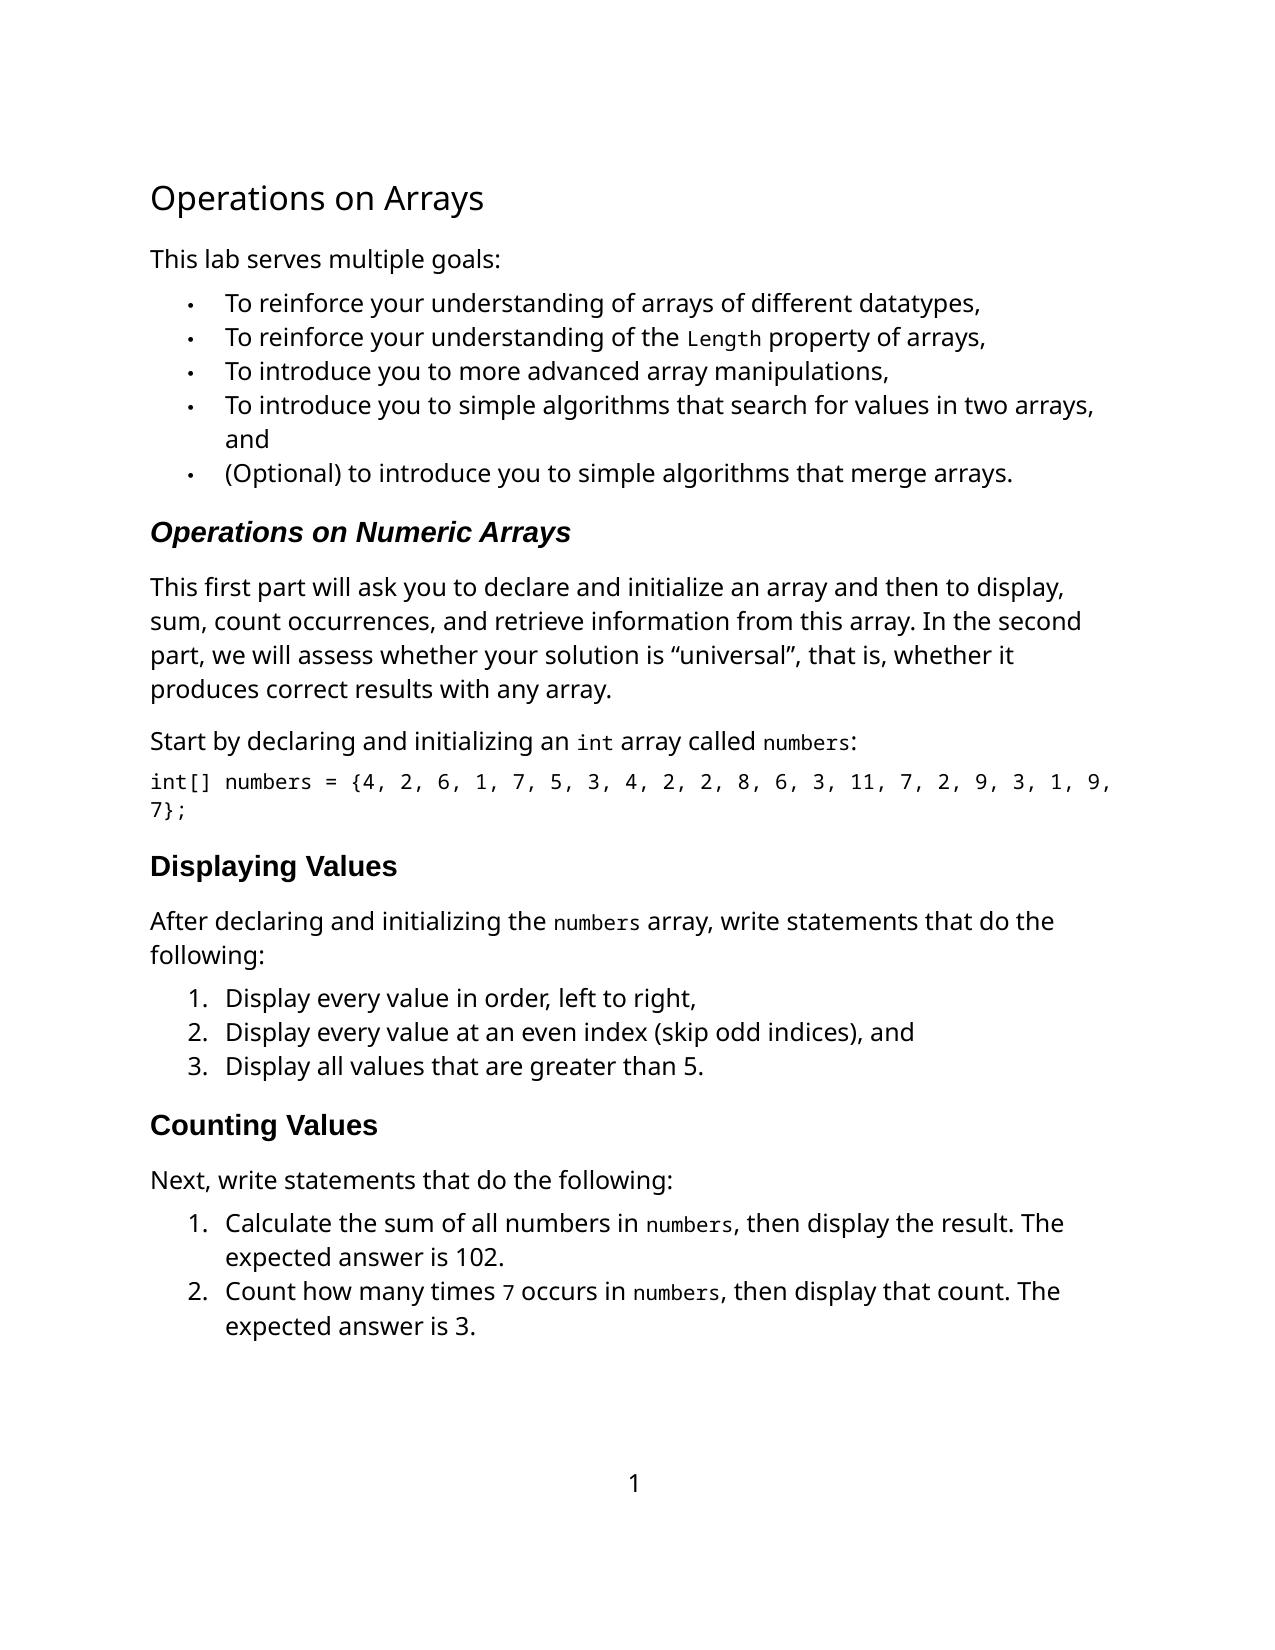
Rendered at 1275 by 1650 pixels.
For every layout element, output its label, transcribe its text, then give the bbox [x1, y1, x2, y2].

list Calculate the sum of all numbers in numbers, then display the result. The expected answer is 102. [187, 1206, 1125, 1274]
list To introduce you to more advanced array manipulations, [187, 353, 1125, 387]
text Start by declaring and initializing an int array called numbers: [150, 724, 1125, 758]
list Display every value at an even index (skip odd indices), and [187, 1015, 1125, 1049]
text After declaring and initializing the numbers array, write statements that do the following: [150, 904, 1125, 972]
list To reinforce your understanding of arrays of different datatypes, [187, 285, 1125, 319]
text Next, write statements that do the following: [150, 1163, 1125, 1197]
list (Optional) to introduce you to simple algorithms that merge arrays. [187, 456, 1125, 489]
text This lab serves multiple goals: [150, 242, 1125, 276]
list Count how many times 7 occurs in numbers, then display that count. The expected answer is 3. [187, 1274, 1125, 1342]
list To reinforce your understanding of the Length property of arrays, [187, 319, 1125, 353]
subtitle Operations on Arrays [150, 175, 1125, 221]
subtitle Counting Values [150, 1108, 1125, 1141]
text int[] numbers = {4, 2, 6, 1, 7, 5, 3, 4, 2, 2, 8, 6, 3, 11, 7, 2, 9, 3, 1, 9, 7}; [150, 767, 1125, 824]
subtitle Displaying Values [150, 849, 1125, 882]
text This first part will ask you to declare and initialize an array and then to display, sum, count occurrences, and retrieve information from this array. In the second part, we will assess whether your solution is “universal”, that is, whether it produces correct results with any array. [150, 569, 1125, 706]
list Display every value in order, left to right, [187, 981, 1125, 1015]
subtitle Operations on Numeric Arrays [150, 514, 1125, 548]
list To introduce you to simple algorithms that search for values in two arrays, and [187, 387, 1125, 456]
list Display all values that are greater than 5. [187, 1049, 1125, 1083]
